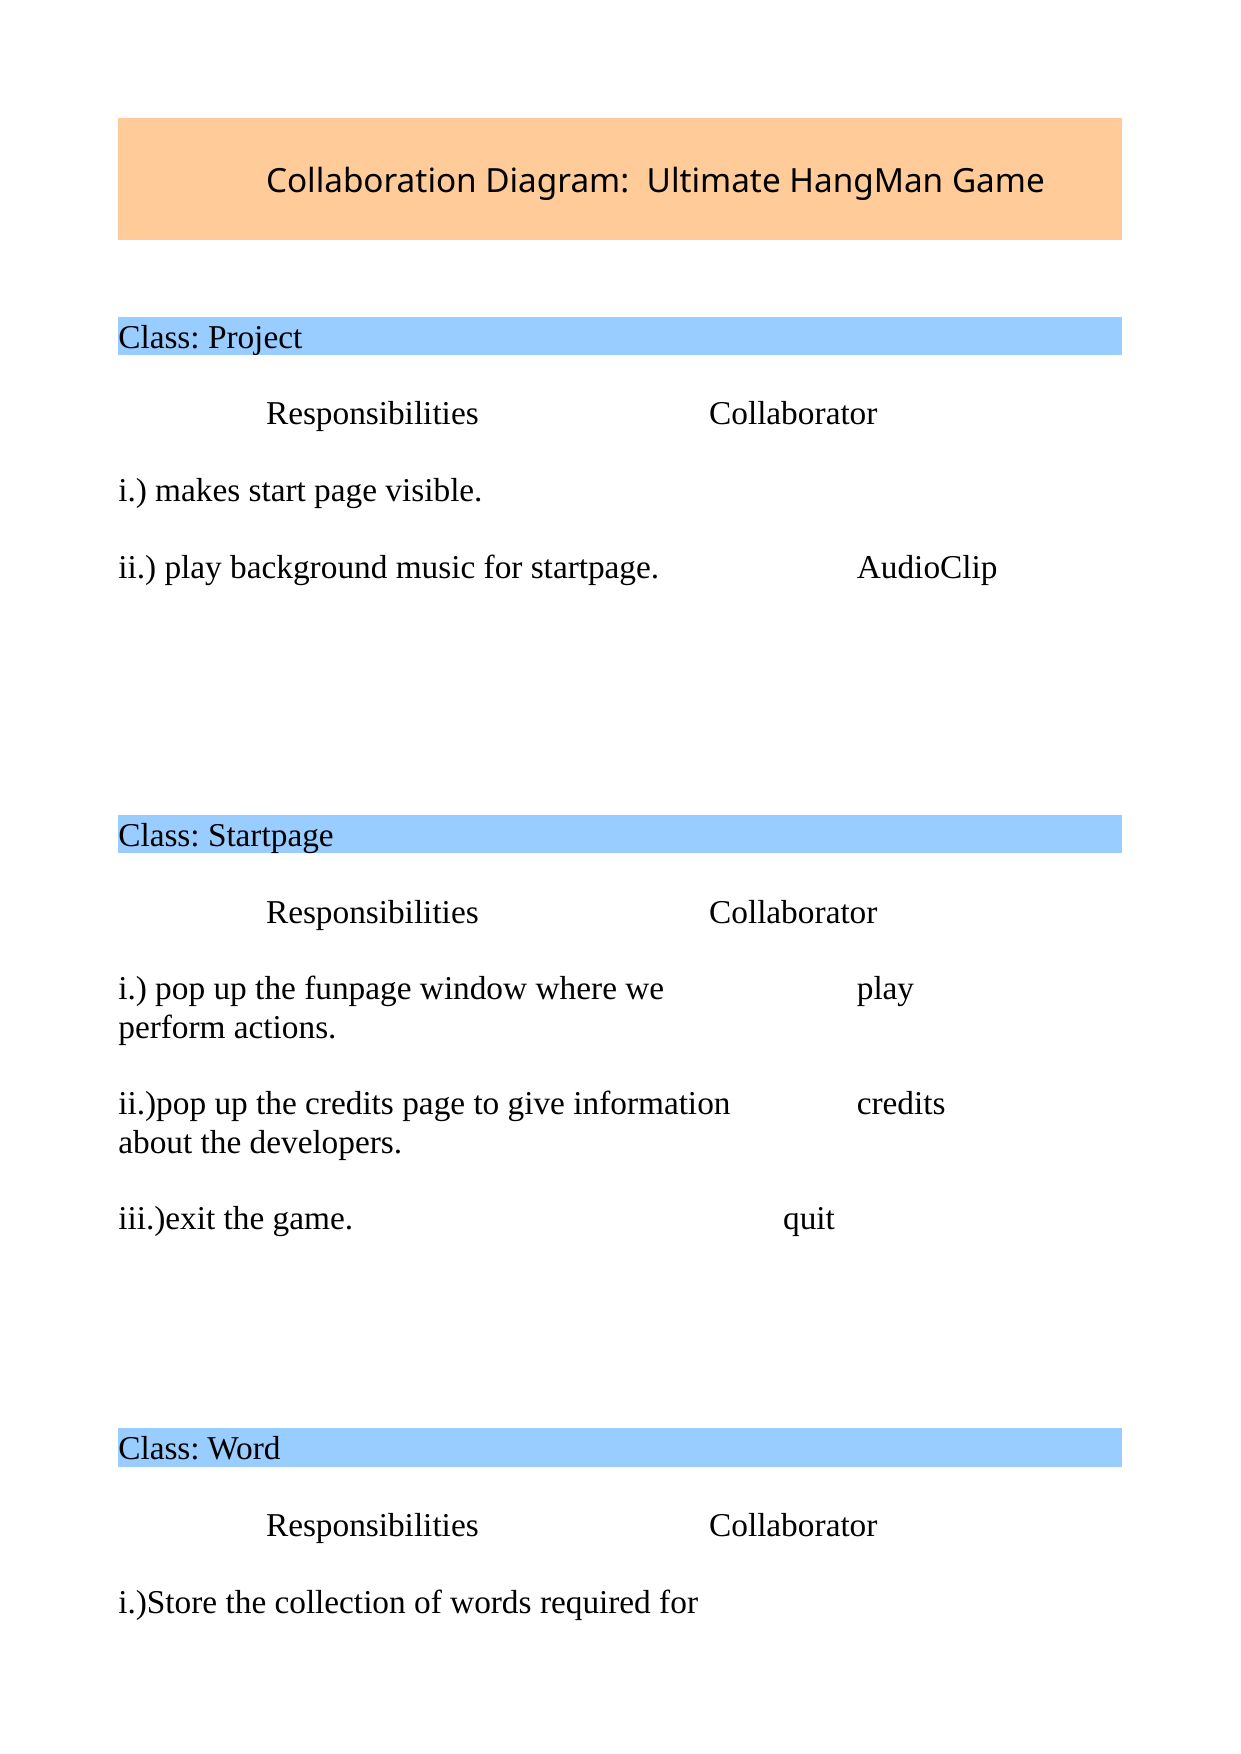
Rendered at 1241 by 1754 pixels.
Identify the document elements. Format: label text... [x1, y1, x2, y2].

text iii.)exit the game. quit [118, 1198, 1122, 1237]
text about the developers. [118, 1122, 1122, 1160]
text Responsibilities Collaborator [118, 892, 1122, 930]
text ii.) play background music for startpage. AudioClip [118, 547, 1122, 585]
text Collaboration Diagram: Ultimate HangMan Game [118, 156, 1122, 202]
text Class: Word [118, 1428, 1122, 1467]
text Responsibilities Collaborator [118, 393, 1122, 432]
text Class: Project [118, 317, 1122, 355]
text i.) makes start page visible. [118, 470, 1122, 508]
text Responsibilities Collaborator [118, 1505, 1122, 1543]
text i.) pop up the funpage window where we play [118, 968, 1122, 1007]
text perform actions. [118, 1007, 1122, 1045]
text i.)Store the collection of words required for [118, 1582, 1122, 1620]
text Class: Startpage [118, 815, 1122, 853]
text ii.)pop up the credits page to give information credits [118, 1083, 1122, 1122]
